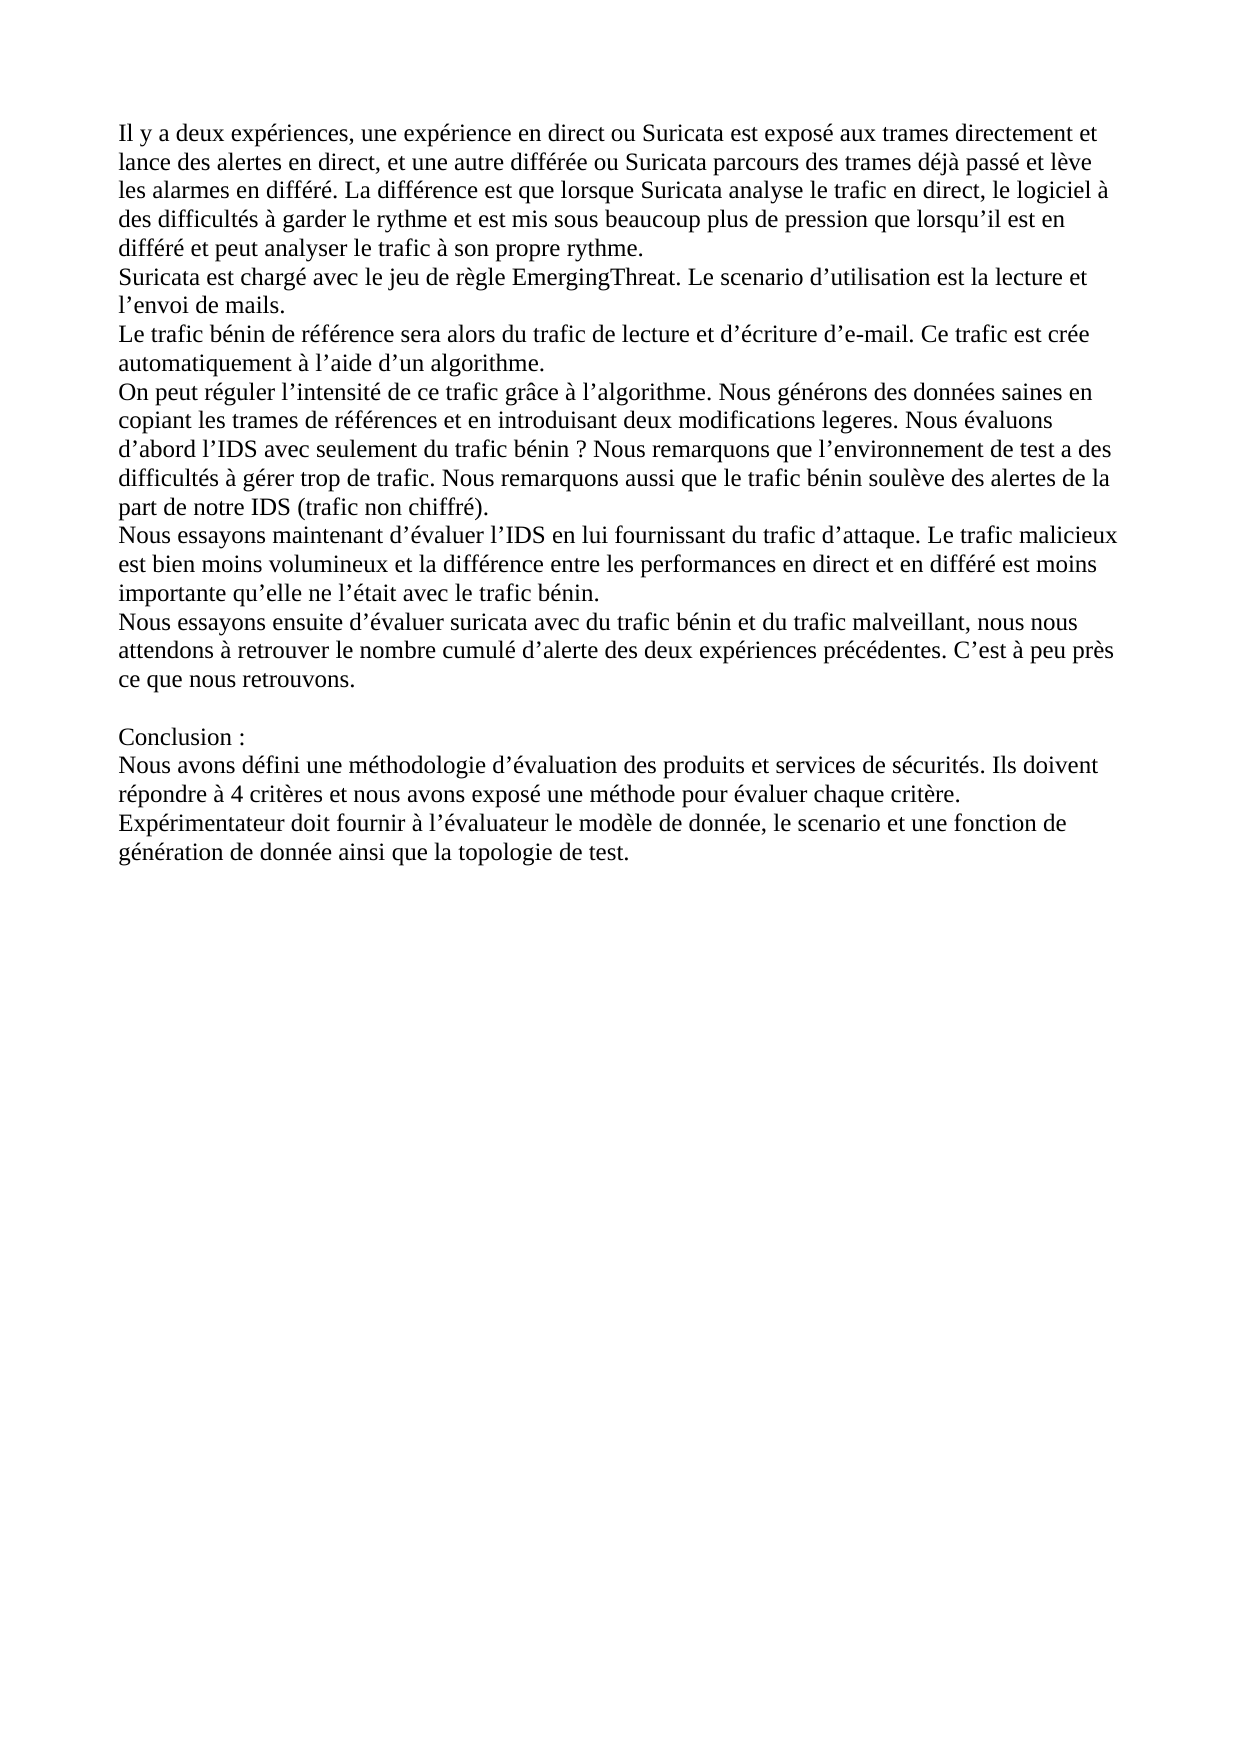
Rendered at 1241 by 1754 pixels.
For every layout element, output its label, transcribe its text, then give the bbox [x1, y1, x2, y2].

text Nous essayons maintenant d’évaluer l’IDS en lui fournissant du trafic d’attaque. Le trafic malicieux est bien moins volumineux et la différence entre les performances en direct et en différé est moins importante qu’elle ne l’était avec le trafic bénin. [118, 521, 1122, 607]
text Nous essayons ensuite d’évaluer suricata avec du trafic bénin et du trafic malveillant, nous nous attendons à retrouver le nombre cumulé d’alerte des deux expériences précédentes. C’est à peu près ce que nous retrouvons. [118, 607, 1122, 693]
text Suricata est chargé avec le jeu de règle EmergingThreat. Le scenario d’utilisation est la lecture et l’envoi de mails. [118, 262, 1122, 319]
text Il y a deux expériences, une expérience en direct ou Suricata est exposé aux trames directement et lance des alertes en direct, et une autre différée ou Suricata parcours des trames déjà passé et lève les alarmes en différé. La différence est que lorsque Suricata analyse le trafic en direct, le logiciel à des difficultés à garder le rythme et est mis sous beaucoup plus de pression que lorsqu’il est en différé et peut analyser le trafic à son propre rythme. [118, 118, 1122, 262]
text Nous avons défini une méthodologie d’évaluation des produits et services de sécurités. Ils doivent répondre à 4 critères et nous avons exposé une méthode pour évaluer chaque critère. [118, 751, 1122, 808]
text Expérimentateur doit fournir à l’évaluateur le modèle de donnée, le scenario et une fonction de génération de donnée ainsi que la topologie de test. [118, 808, 1122, 866]
text On peut réguler l’intensité de ce trafic grâce à l’algorithme. Nous générons des données saines en copiant les trames de références et en introduisant deux modifications legeres. Nous évaluons d’abord l’IDS avec seulement du trafic bénin ? Nous remarquons que l’environnement de test a des difficultés à gérer trop de trafic. Nous remarquons aussi que le trafic bénin soulève des alertes de la part de notre IDS (trafic non chiffré). [118, 377, 1122, 521]
text Conclusion : [118, 722, 1122, 751]
text Le trafic bénin de référence sera alors du trafic de lecture et d’écriture d’e-mail. Ce trafic est crée automatiquement à l’aide d’un algorithme. [118, 319, 1122, 377]
